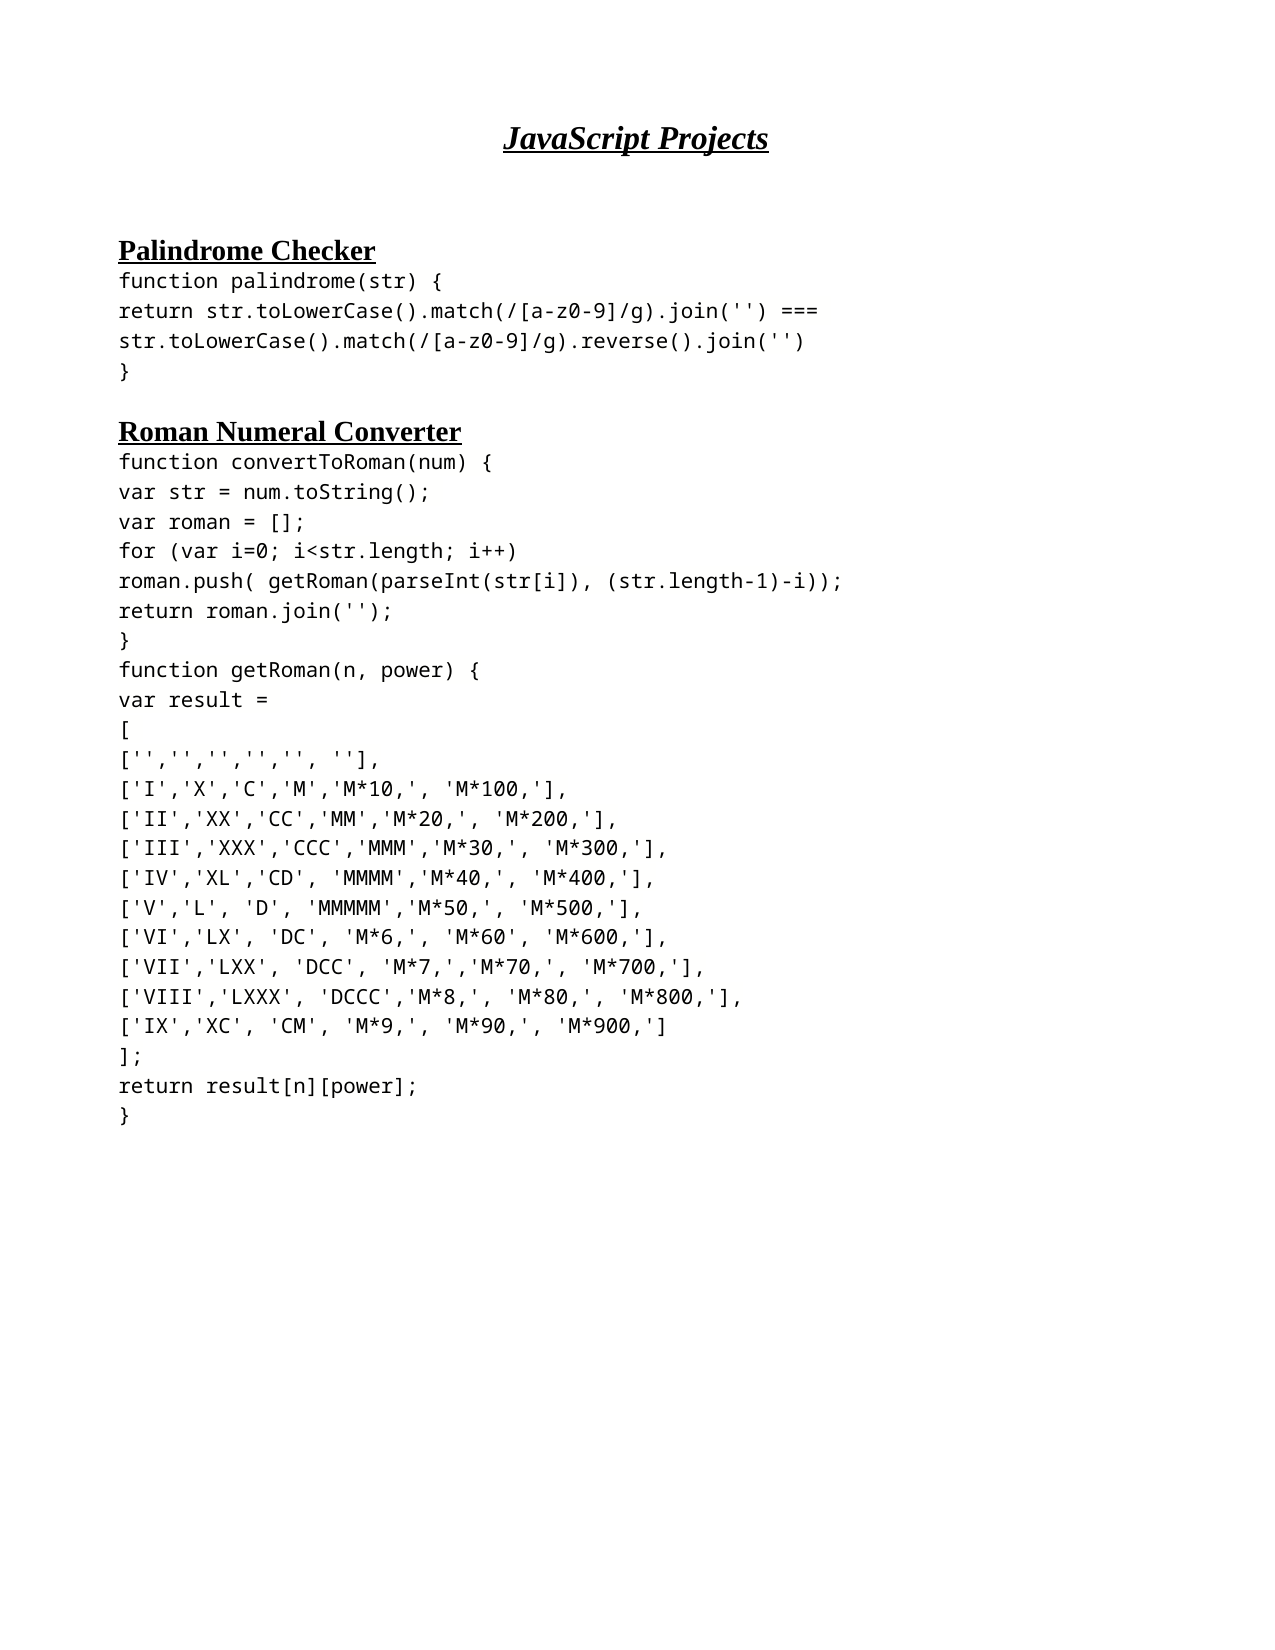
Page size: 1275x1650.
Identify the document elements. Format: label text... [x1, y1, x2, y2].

text roman.push( getRoman(parseInt(str[i]), (str.length-1)-i)); [118, 565, 1157, 594]
text ['VIII','LXXX', 'DCCC','M*8,', 'M*80,', 'M*800,'], [118, 981, 1157, 1010]
text ['IV','XL','CD', 'MMMM','M*40,', 'M*400,'], [118, 862, 1157, 891]
text JavaScript Projects [118, 118, 1157, 156]
text return roman.join(''); [118, 594, 1157, 624]
text var roman = []; [118, 506, 1157, 535]
text Palindrome Checker [118, 233, 1157, 267]
text function palindrome(str) { [118, 267, 1157, 295]
text } [118, 1099, 1157, 1129]
text } [118, 354, 1157, 384]
text function getRoman(n, power) { [118, 654, 1157, 684]
text Roman Numeral Converter [118, 414, 1157, 447]
text ['V','L', 'D', 'MMMMM','M*50,', 'M*500,'], [118, 891, 1157, 921]
text var str = num.toString(); [118, 476, 1157, 506]
text return result[n][power]; [118, 1069, 1157, 1099]
text ['VI','LX', 'DC', 'M*6,', 'M*60', 'M*600,'], [118, 921, 1157, 951]
text for (var i=0; i<str.length; i++) [118, 535, 1157, 565]
text } [118, 624, 1157, 654]
text var result = [118, 684, 1157, 713]
text ['','','','','', ''], [118, 743, 1157, 773]
text ['IX','XC', 'CM', 'M*9,', 'M*90,', 'M*900,'] [118, 1010, 1157, 1040]
text [ [118, 713, 1157, 743]
text function convertToRoman(num) { [118, 447, 1157, 476]
text return str.toLowerCase().match(/[a-z0-9]/g).join('') === str.toLowerCase().match(/[a-z0-9]/g).reverse().join('') [118, 295, 1157, 354]
text ['II','XX','CC','MM','M*20,', 'M*200,'], [118, 802, 1157, 832]
text ['I','X','C','M','M*10,', 'M*100,'], [118, 773, 1157, 802]
text ['VII','LXX', 'DCC', 'M*7,','M*70,', 'M*700,'], [118, 951, 1157, 981]
text ]; [118, 1040, 1157, 1069]
text ['III','XXX','CCC','MMM','M*30,', 'M*300,'], [118, 832, 1157, 862]
